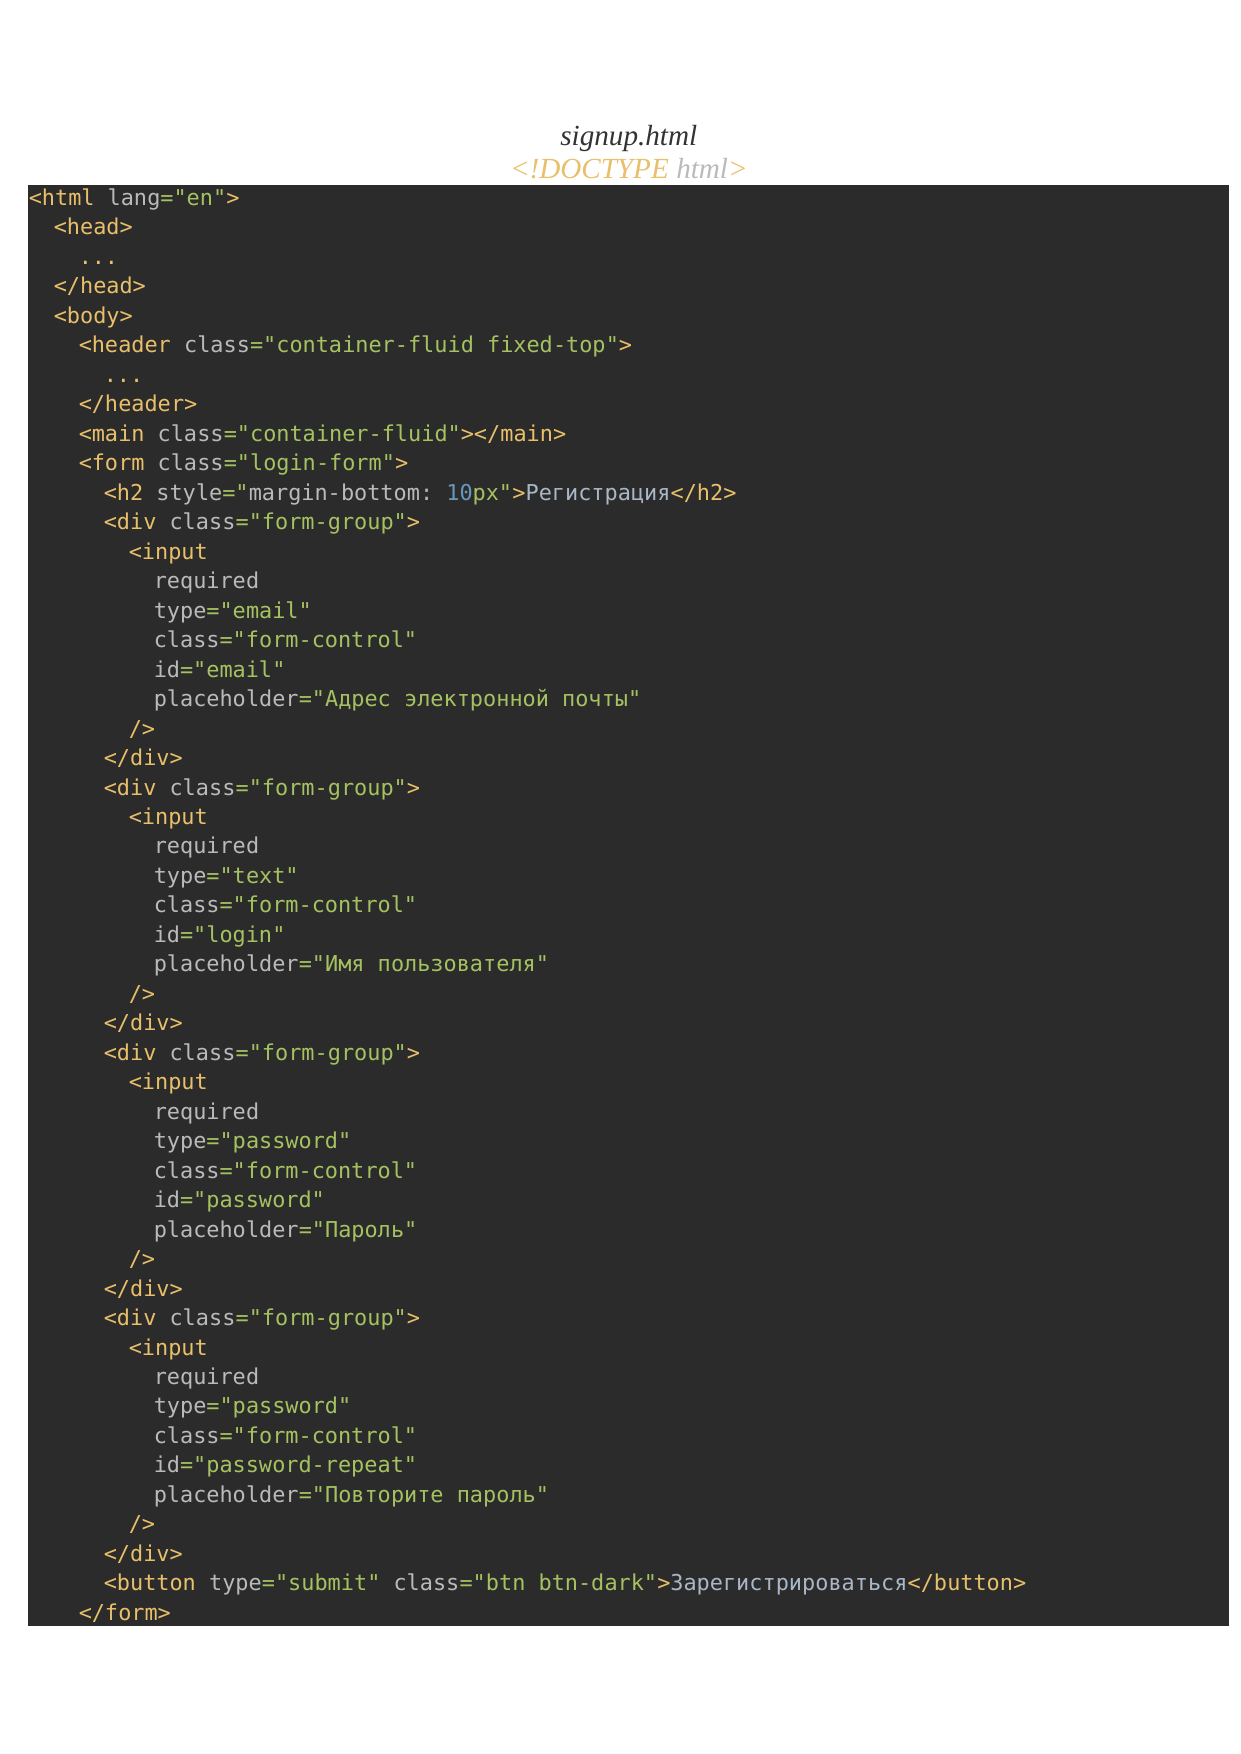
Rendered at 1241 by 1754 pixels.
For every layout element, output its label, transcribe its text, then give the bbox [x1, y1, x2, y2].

text <div class="form-group"> [28, 1040, 1229, 1065]
text placeholder="Пароль" [28, 1217, 1229, 1242]
text </div> [28, 745, 1229, 771]
text type="text" [28, 863, 1229, 888]
text <div class="form-group"> [28, 774, 1229, 800]
text </div> [28, 1541, 1229, 1567]
text placeholder="Адрес электронной почты" [28, 686, 1229, 712]
text placeholder="Имя пользователя" [28, 951, 1229, 977]
text type="password" [28, 1128, 1229, 1154]
text <h2 style="margin-bottom: 10px">Регистрация</h2> [28, 480, 1229, 505]
text id="login" [28, 922, 1229, 947]
text signup.html [28, 118, 1229, 152]
text id="password-repeat" [28, 1453, 1229, 1478]
text <form class="login-form"> [28, 450, 1229, 476]
text <input [28, 804, 1229, 829]
text <!DOCTYPE html> [28, 152, 1229, 185]
text /> [28, 716, 1229, 741]
text <body> [28, 303, 1229, 328]
text class="form-control" [28, 1423, 1229, 1449]
text type="email" [28, 598, 1229, 623]
text /> [28, 1246, 1229, 1272]
text <div class="form-group"> [28, 509, 1229, 535]
text required [28, 1364, 1229, 1390]
text required [28, 568, 1229, 594]
text <button type="submit" class="btn btn-dark">Зарегистрироваться</button> [28, 1571, 1229, 1596]
text </form> [28, 1600, 1229, 1626]
text </head> [28, 273, 1229, 299]
text required [28, 1099, 1229, 1124]
text id="password" [28, 1187, 1229, 1213]
text <input [28, 1335, 1229, 1360]
text id="email" [28, 657, 1229, 682]
text <head> [28, 214, 1229, 240]
text /> [28, 1512, 1229, 1537]
text </div> [28, 1010, 1229, 1036]
text <main class="container-fluid"></main> [28, 421, 1229, 446]
text required [28, 833, 1229, 859]
text </div> [28, 1276, 1229, 1301]
text <input [28, 1069, 1229, 1095]
text <input [28, 539, 1229, 564]
text placeholder="Повторите пароль" [28, 1482, 1229, 1508]
text ... [28, 362, 1229, 387]
text type="password" [28, 1394, 1229, 1419]
text <div class="form-group"> [28, 1305, 1229, 1331]
text class="form-control" [28, 1158, 1229, 1183]
text ... [28, 244, 1229, 269]
text <html lang="en"> [28, 185, 1229, 211]
text class="form-control" [28, 892, 1229, 918]
text </header> [28, 391, 1229, 417]
text class="form-control" [28, 627, 1229, 653]
text /> [28, 981, 1229, 1006]
text <header class="container-fluid fixed-top"> [28, 332, 1229, 358]
